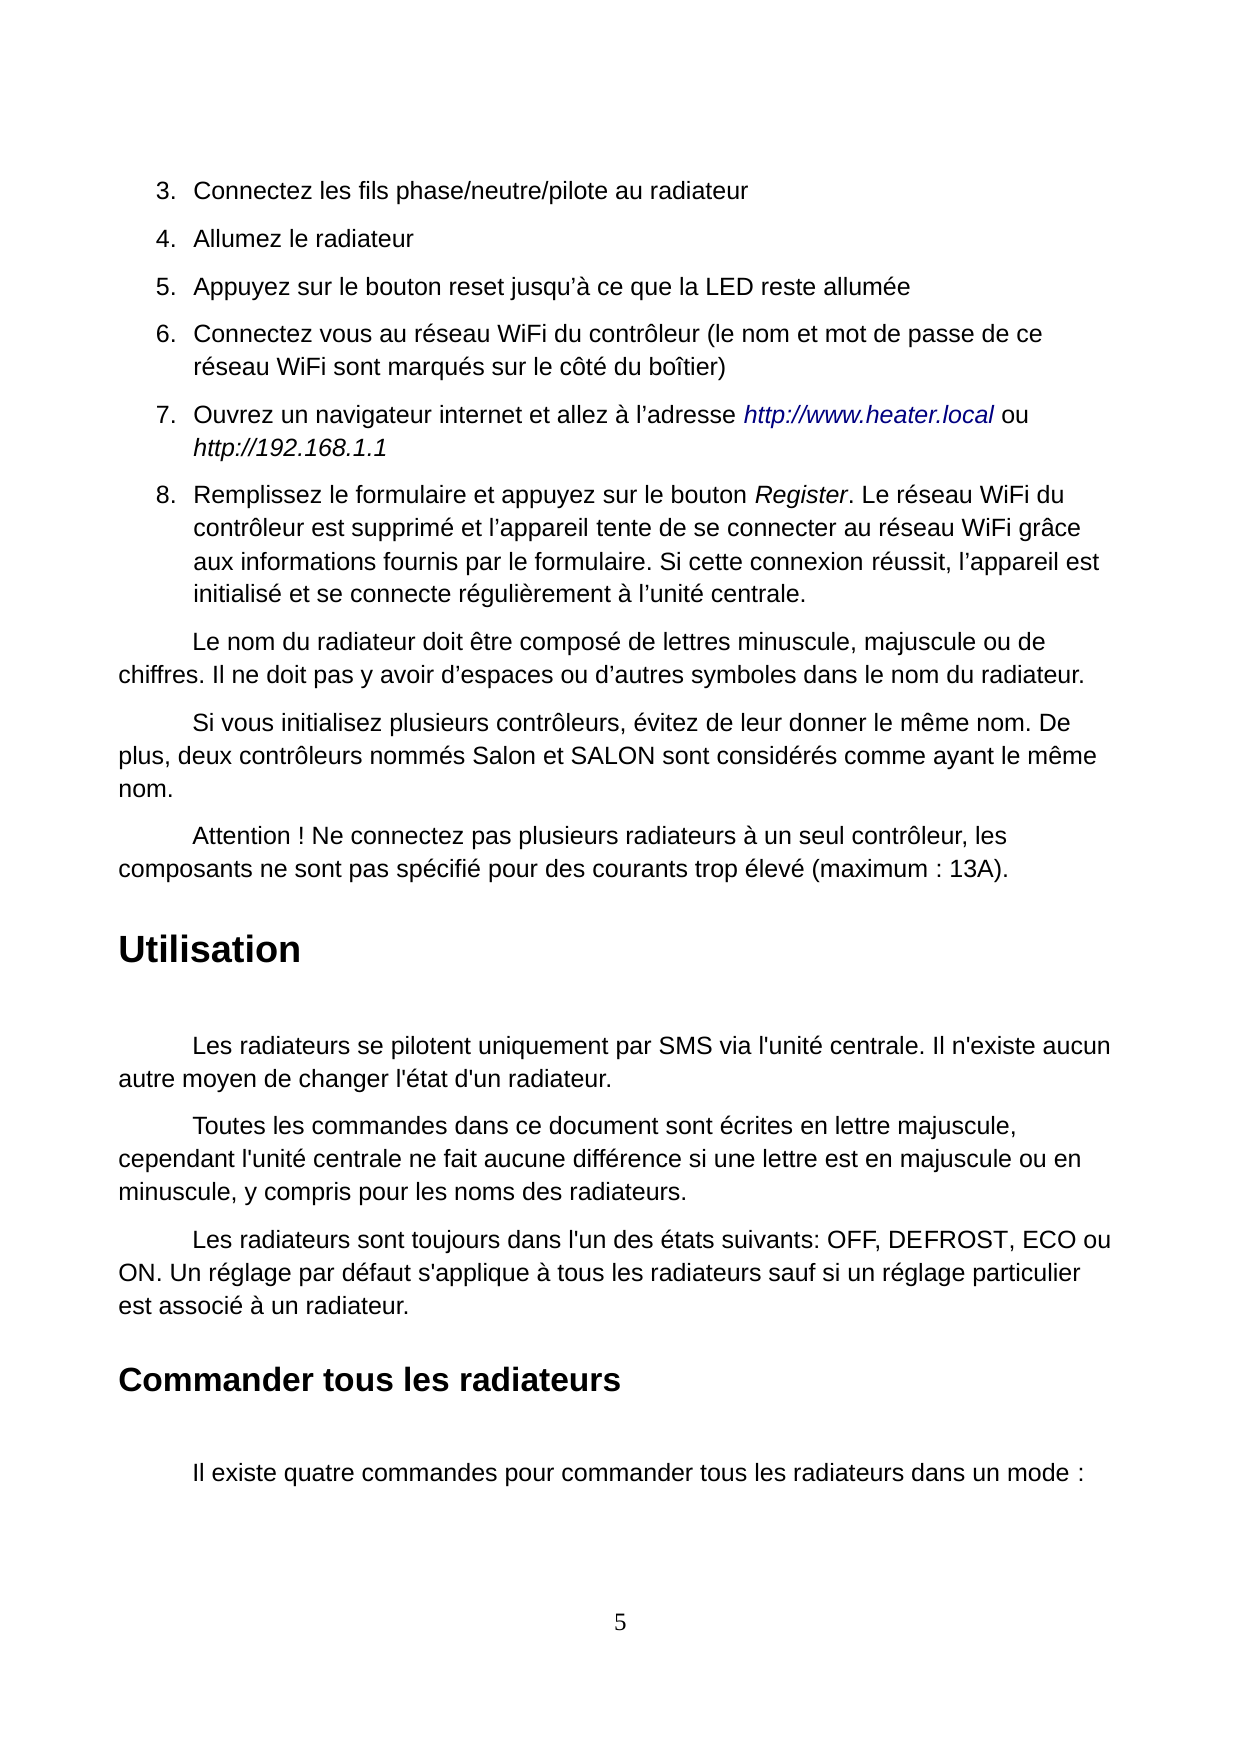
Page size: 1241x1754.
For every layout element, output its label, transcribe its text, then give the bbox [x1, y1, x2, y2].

text Toutes les commandes dans ce document sont écrites en lettre majuscule, cependant l'unité centrale ne fait aucune différence si une lettre est en majuscule ou en minuscule, y compris pour les noms des radiateurs. [118, 1111, 1122, 1206]
list Allumez le radiateur [156, 224, 1122, 253]
list Ouvrez un navigateur internet et allez à l’adresse http://www.heater.local ou http://192.168.1.1 [156, 400, 1122, 462]
subtitle Utilisation [118, 927, 1122, 971]
text Attention ! Ne connectez pas plusieurs radiateurs à un seul contrôleur, les composants ne sont pas spécifié pour des courants trop élevé (maximum : 13A). [118, 821, 1122, 883]
list Connectez vous au réseau WiFi du contrôleur (le nom et mot de passe de ce réseau WiFi sont marqués sur le côté du boîtier) [156, 319, 1122, 381]
subtitle Commander tous les radiateurs [118, 1359, 1122, 1398]
list Appuyez sur le bouton reset jusqu’à ce que la LED reste allumée [156, 272, 1122, 300]
text Si vous initialisez plusieurs contrôleurs, évitez de leur donner le même nom. De plus, deux contrôleurs nommés Salon et SALON sont considérés comme ayant le même nom. [118, 708, 1122, 802]
text Les radiateurs se pilotent uniquement par SMS via l'unité centrale. Il n'existe aucun autre moyen de changer l'état d'un radiateur. [118, 1031, 1122, 1092]
text Il existe quatre commandes pour commander tous les radiateurs dans un mode : [118, 1458, 1122, 1487]
list Remplissez le formulaire et appuyez sur le bouton Register. Le réseau WiFi du contrôleur est supprimé et l’appareil tente de se connecter au réseau WiFi grâce aux informations fournis par le formulaire. Si cette connexion réussit, l’appareil est initialisé et se connecte régulièrement à l’unité centrale. [156, 480, 1122, 608]
text Les radiateurs sont toujours dans l'un des états suivants: OFF, DEFROST, ECO ou ON. Un réglage par défaut s'applique à tous les radiateurs sauf si un réglage particulier est associé à un radiateur. [118, 1225, 1122, 1320]
text Le nom du radiateur doit être composé de lettres minuscule, majuscule ou de chiffres. Il ne doit pas y avoir d’espaces ou d’autres symboles dans le nom du radiateur. [118, 627, 1122, 689]
list Connectez les fils phase/neutre/pilote au radiateur [156, 176, 1122, 205]
